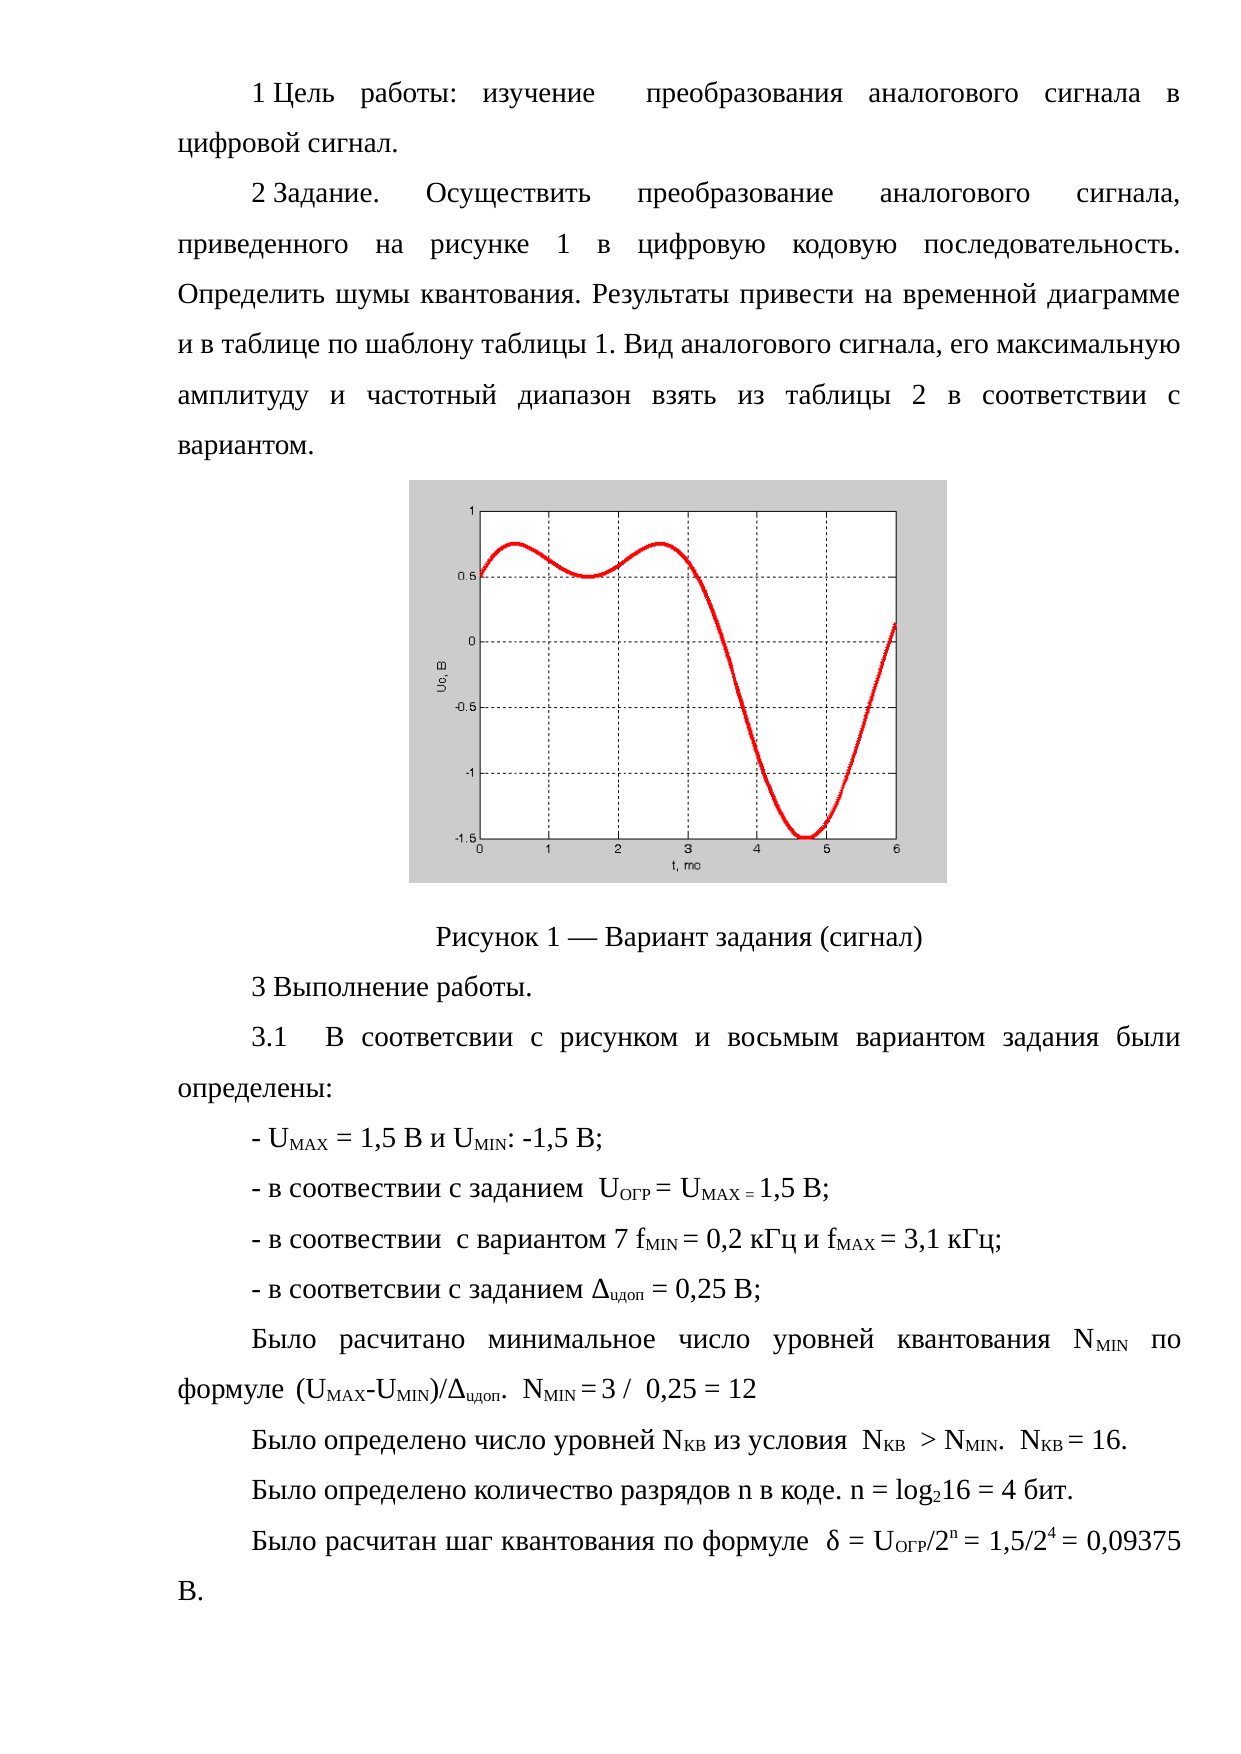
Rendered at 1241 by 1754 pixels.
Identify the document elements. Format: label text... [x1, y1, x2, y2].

text - в соотвествии с заданием UОГР = UMAX = 1,5 В; [177, 1170, 1181, 1204]
text - в соотвествии c вариантом 7 fMIN = 0,2 кГц и fMAX = 3,1 кГц; [177, 1221, 1181, 1254]
list В соответсвии с рисунком и восьмым вариантом задания были определены: [177, 1019, 1181, 1103]
text Было расчитан шаг квантования по формуле δ = UОГР/2n = 1,5/24 = 0,09375 В. [177, 1523, 1181, 1606]
text - в соответсвии с заданием Δuдоп = 0,25 В; [177, 1271, 1181, 1304]
text Было определено число уровней NКВ из условия NКВ > NМIN. NКВ = 16. [177, 1422, 1181, 1456]
text - UMAX = 1,5 В и UМIN: -1,5 В; [177, 1120, 1181, 1154]
text Было расчитано минимальное число уровней квантования NМIN по формуле (UМАХ-UМIN)/Δuдоп. NМIN = 3 / 0,25 = 12 [177, 1321, 1181, 1405]
text Рисунок 1 — Вариант задания (сигнал) [177, 477, 1181, 952]
list Цель работы: изучение преобразования аналогового сигнала в цифровой сигнал. [177, 75, 1181, 159]
list Задание. Осуществить преобразование аналогового сигнала, приведенного на рисунке 1 в цифровую кодовую последовательность. Определить шумы квантования. Результаты привести на временной диаграмме и в таблице по шаблону таблицы 1. Вид аналогового сигнала, его максимальную амплитуду и частотный диапазон взять из таблицы 2 в соответствии с вариантом. [177, 176, 1181, 461]
picture [407, 477, 952, 886]
list Выполнение работы. [177, 969, 1181, 1003]
text Было определено количество разрядов n в коде. n = log216 = 4 бит. [177, 1472, 1181, 1506]
